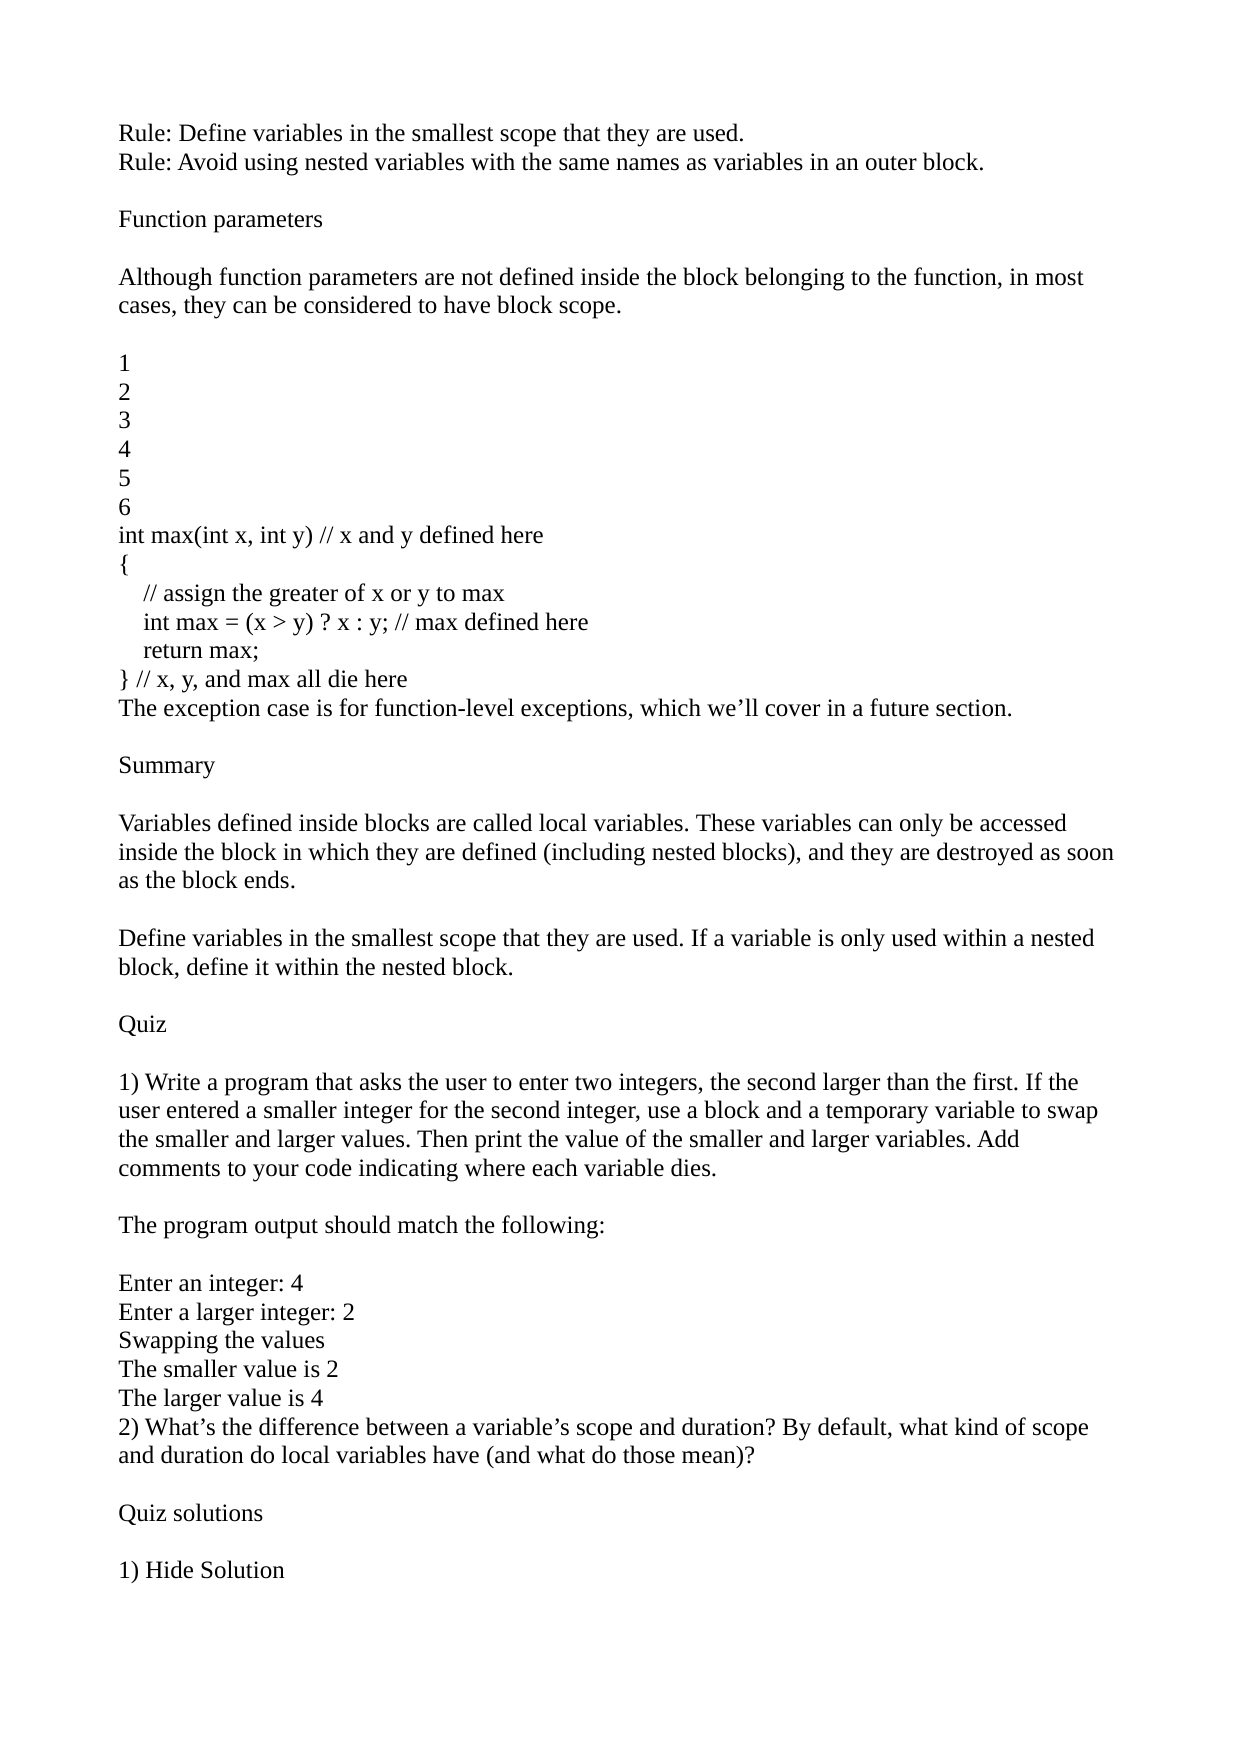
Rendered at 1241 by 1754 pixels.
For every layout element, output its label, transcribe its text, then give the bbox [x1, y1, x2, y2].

text int max(int x, int y) // x and y defined here [118, 521, 1122, 549]
text The smaller value is 2 [118, 1354, 1122, 1383]
text Function parameters [118, 204, 1122, 233]
text Enter a larger integer: 2 [118, 1297, 1122, 1326]
text int max = (x > y) ? x : y; // max defined here [118, 607, 1122, 636]
text 2) What’s the difference between a variable’s scope and duration? By default, what kind of scope and duration do local variables have (and what do those mean)? [118, 1412, 1122, 1469]
text 2 [118, 377, 1122, 406]
text Quiz solutions [118, 1498, 1122, 1527]
text } // x, y, and max all die here [118, 664, 1122, 693]
text Although function parameters are not defined inside the block belonging to the function, in most cases, they can be considered to have block scope. [118, 262, 1122, 319]
text 3 [118, 406, 1122, 434]
text Swapping the values [118, 1326, 1122, 1354]
text The exception case is for function-level exceptions, which we’ll cover in a future section. [118, 693, 1122, 722]
text Rule: Avoid using nested variables with the same names as variables in an outer block. [118, 147, 1122, 176]
text Rule: Define variables in the smallest scope that they are used. [118, 118, 1122, 147]
text Enter an integer: 4 [118, 1268, 1122, 1297]
text 1 [118, 348, 1122, 377]
text 1) Write a program that asks the user to enter two integers, the second larger than the first. If the user entered a smaller integer for the second integer, use a block and a temporary variable to swap the smaller and larger values. Then print the value of the smaller and larger variables. Add comments to your code indicating where each variable dies. [118, 1067, 1122, 1182]
text The program output should match the following: [118, 1211, 1122, 1239]
text 5 [118, 463, 1122, 492]
text Summary [118, 751, 1122, 779]
text 6 [118, 492, 1122, 521]
text Quiz [118, 1009, 1122, 1038]
text Define variables in the smallest scope that they are used. If a variable is only used within a nested block, define it within the nested block. [118, 923, 1122, 981]
text 1) Hide Solution [118, 1556, 1122, 1584]
text { [118, 549, 1122, 578]
text return max; [118, 636, 1122, 664]
text Variables defined inside blocks are called local variables. These variables can only be accessed inside the block in which they are defined (including nested blocks), and they are destroyed as soon as the block ends. [118, 808, 1122, 894]
text 4 [118, 434, 1122, 463]
text // assign the greater of x or y to max [118, 578, 1122, 607]
text The larger value is 4 [118, 1383, 1122, 1412]
